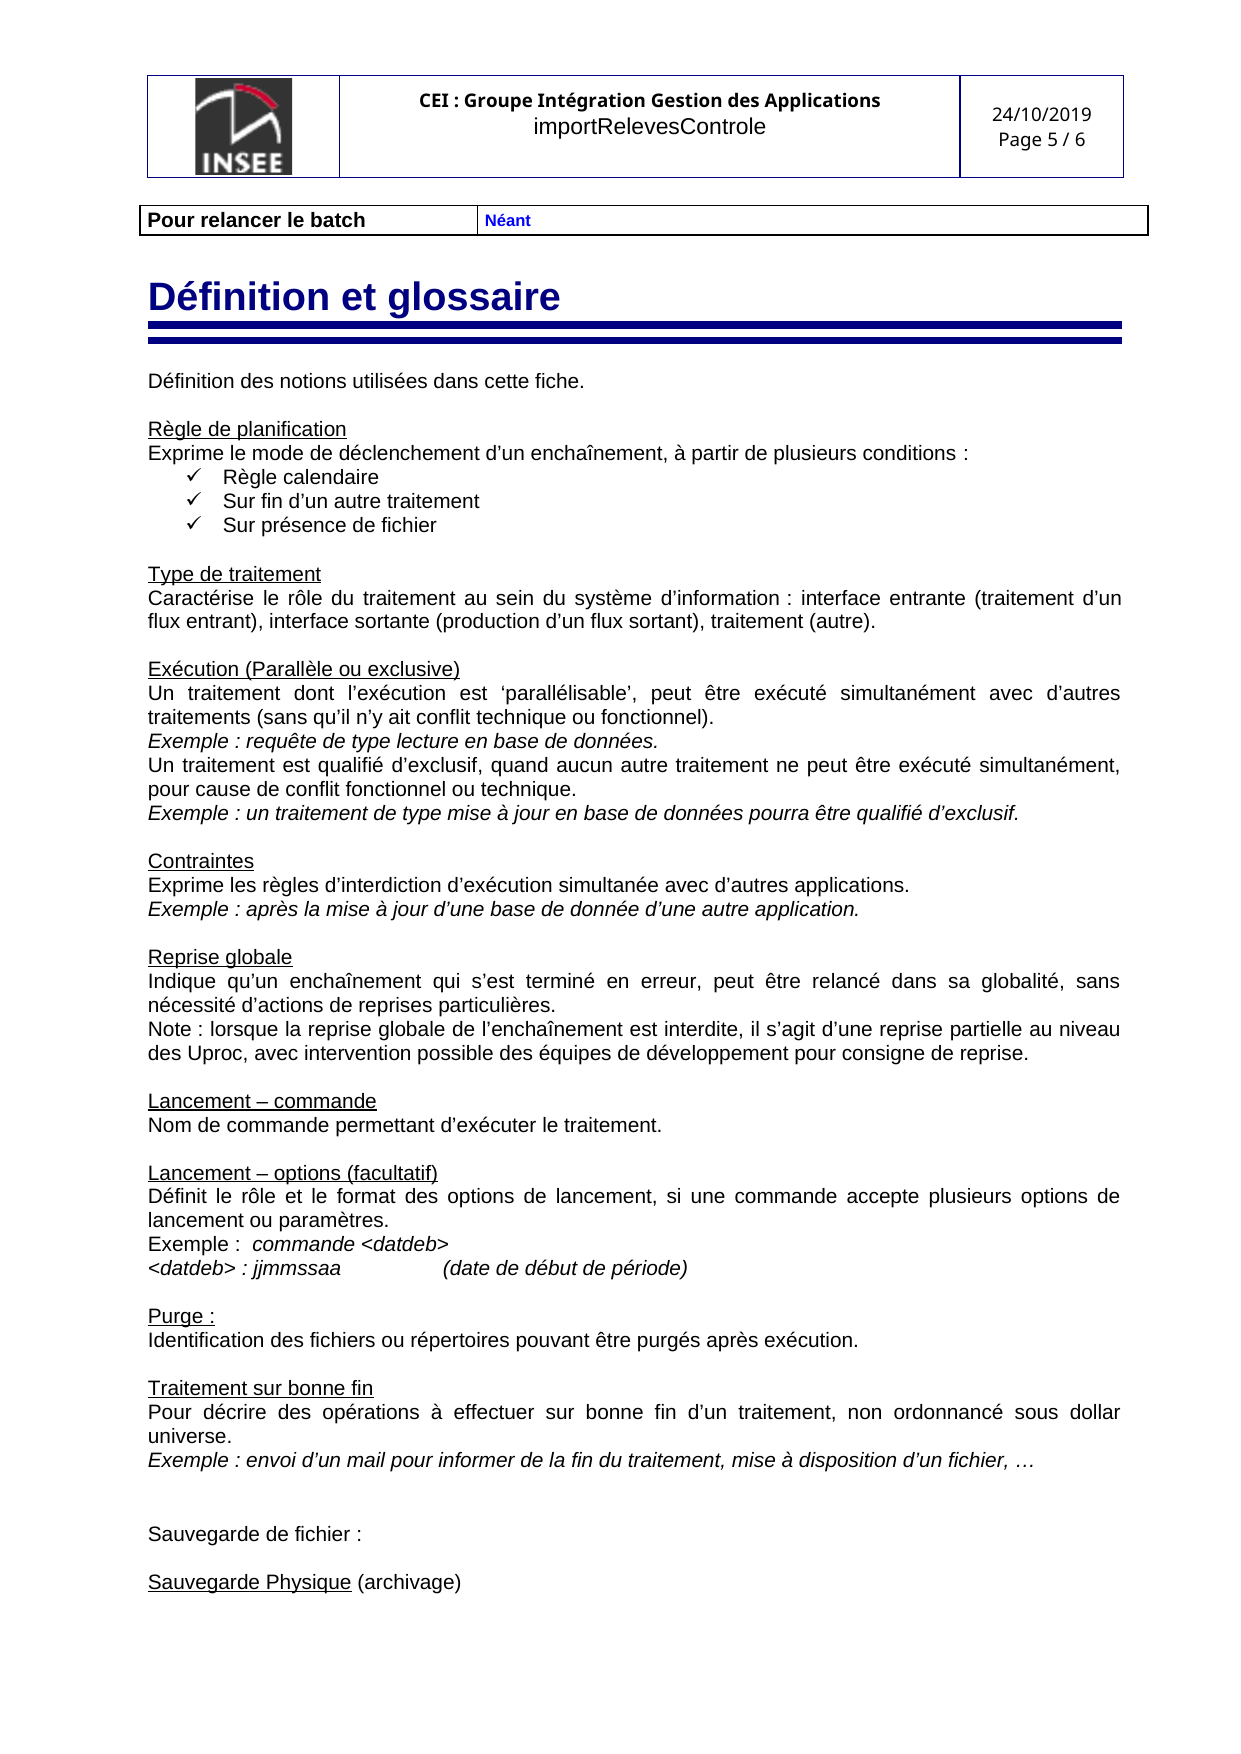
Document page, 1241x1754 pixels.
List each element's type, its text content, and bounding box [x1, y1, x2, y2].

text Exemple : après la mise à jour d’une base de donnée d’une autre application. [148, 897, 1122, 921]
text Lancement – options (facultatif) [148, 1160, 1122, 1184]
text Identification des fichiers ou répertoires pouvant être purgés après exécution. [148, 1328, 1122, 1352]
text Règle de planification [148, 417, 1122, 441]
text Reprise globale [148, 945, 1122, 969]
text Lancement – commande [148, 1088, 1122, 1112]
list Sur présence de fichier [185, 513, 1122, 537]
text Exécution (Parallèle ou exclusive) [148, 657, 1122, 681]
table_cell Néant [478, 206, 1147, 234]
text Un traitement dont l’exécution est ‘parallélisable’, peut être exécuté simultanément avec d’autres traitements (sans qu’il n’y ait conflit technique ou fonctionnel). [148, 681, 1122, 729]
text Traitement sur bonne fin [148, 1376, 1122, 1400]
text Exemple : requête de type lecture en base de données. [148, 729, 1122, 753]
text Indique qu’un enchaînement qui s’est terminé en erreur, peut être relancé dans sa globalité, sans nécessité d’actions de reprises particulières. [148, 969, 1122, 1017]
table_cell Pour relancer le batch [141, 206, 477, 234]
list Règle calendaire [185, 465, 1122, 489]
text Exemple : envoi d’un mail pour informer de la fin du traitement, mise à disposition d’un fichier, … [148, 1448, 1122, 1472]
text Exprime les règles d’interdiction d’exécution simultanée avec d’autres applications. [148, 873, 1122, 897]
text Définition des notions utilisées dans cette fiche. [148, 369, 1122, 393]
subtitle [148, 329, 1122, 337]
text Exemple : commande <datdeb> [148, 1232, 1122, 1256]
text Type de traitement [148, 561, 1122, 585]
picture [195, 78, 293, 175]
text Exemple : un traitement de type mise à jour en base de données pourra être qualifié d’exclusif. [148, 801, 1122, 825]
subtitle Définition et glossaire [148, 273, 1122, 321]
text Sauvegarde de fichier : [148, 1522, 1122, 1546]
text Exprime le mode de déclenchement d’un enchaînement, à partir de plusieurs conditions : [148, 441, 1122, 465]
text Définit le rôle et le format des options de lancement, si une commande accepte plusieurs options de lancement ou paramètres. [148, 1184, 1122, 1232]
text <datdeb> : jjmmssaa (date de début de période) [148, 1256, 1122, 1280]
text Sauvegarde Physique (archivage) [148, 1570, 1122, 1594]
text Contraintes [148, 849, 1122, 873]
text Pour décrire des opérations à effectuer sur bonne fin d’un traitement, non ordonnancé sous dollar universe. [148, 1400, 1122, 1448]
text Note : lorsque la reprise globale de l’enchaînement est interdite, il s’agit d’une reprise partielle au niveau des Uproc, avec intervention possible des équipes de développement pour consigne de reprise. [148, 1017, 1122, 1064]
text Un traitement est qualifié d’exclusif, quand aucun autre traitement ne peut être exécuté simultanément, pour cause de conflit fonctionnel ou technique. [148, 753, 1122, 801]
text Purge : [148, 1304, 1122, 1328]
text Nom de commande permettant d’exécuter le traitement. [148, 1112, 1122, 1136]
text Caractérise le rôle du traitement au sein du système d’information : interface entrante (traitement d’un flux entrant), interface sortante (production d’un flux sortant), traitement (autre). [148, 585, 1122, 633]
list Sur fin d’un autre traitement [185, 489, 1122, 513]
